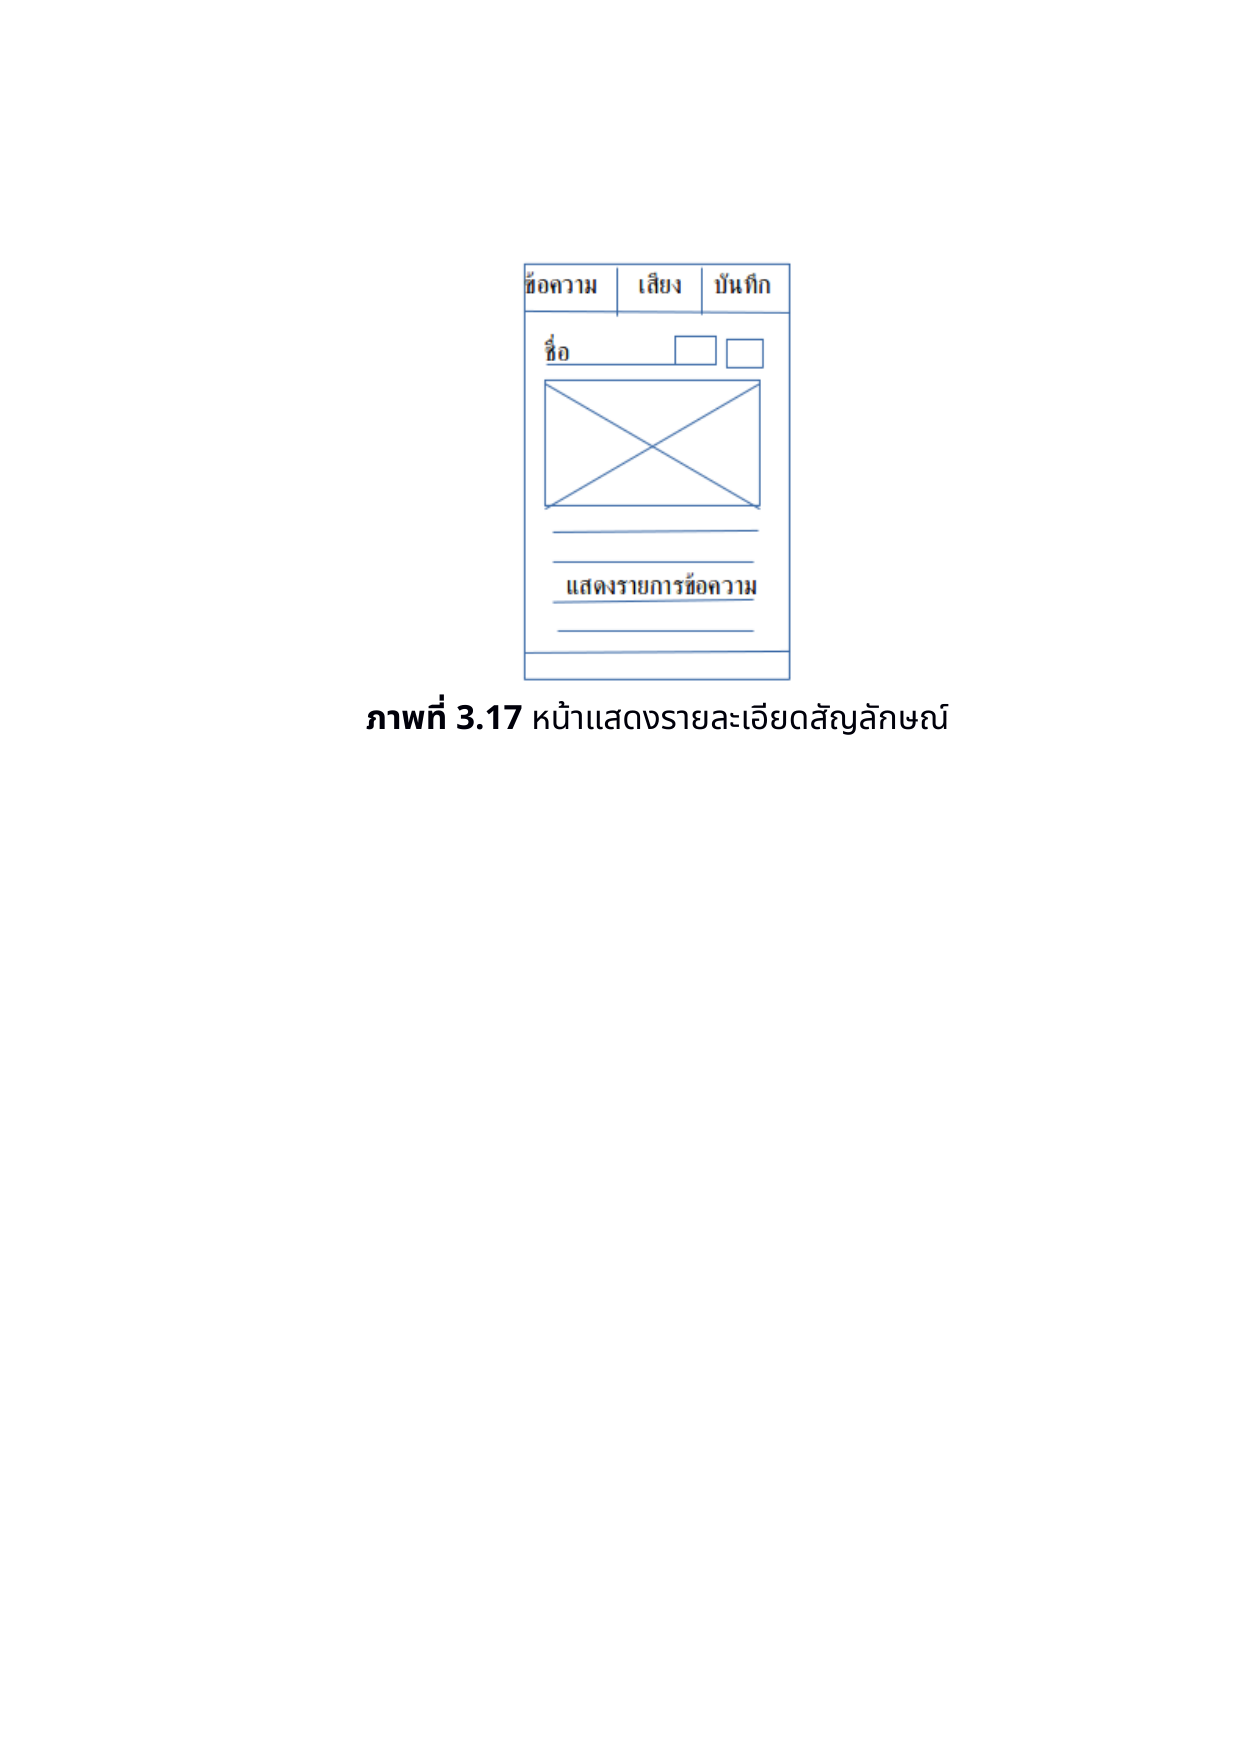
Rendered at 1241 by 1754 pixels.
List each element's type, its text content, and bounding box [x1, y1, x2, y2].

text ภาพที่ 3.17 หน้าแสดงรายละเอียดสัญลักษณ์ [225, 256, 1090, 744]
picture [518, 256, 797, 687]
